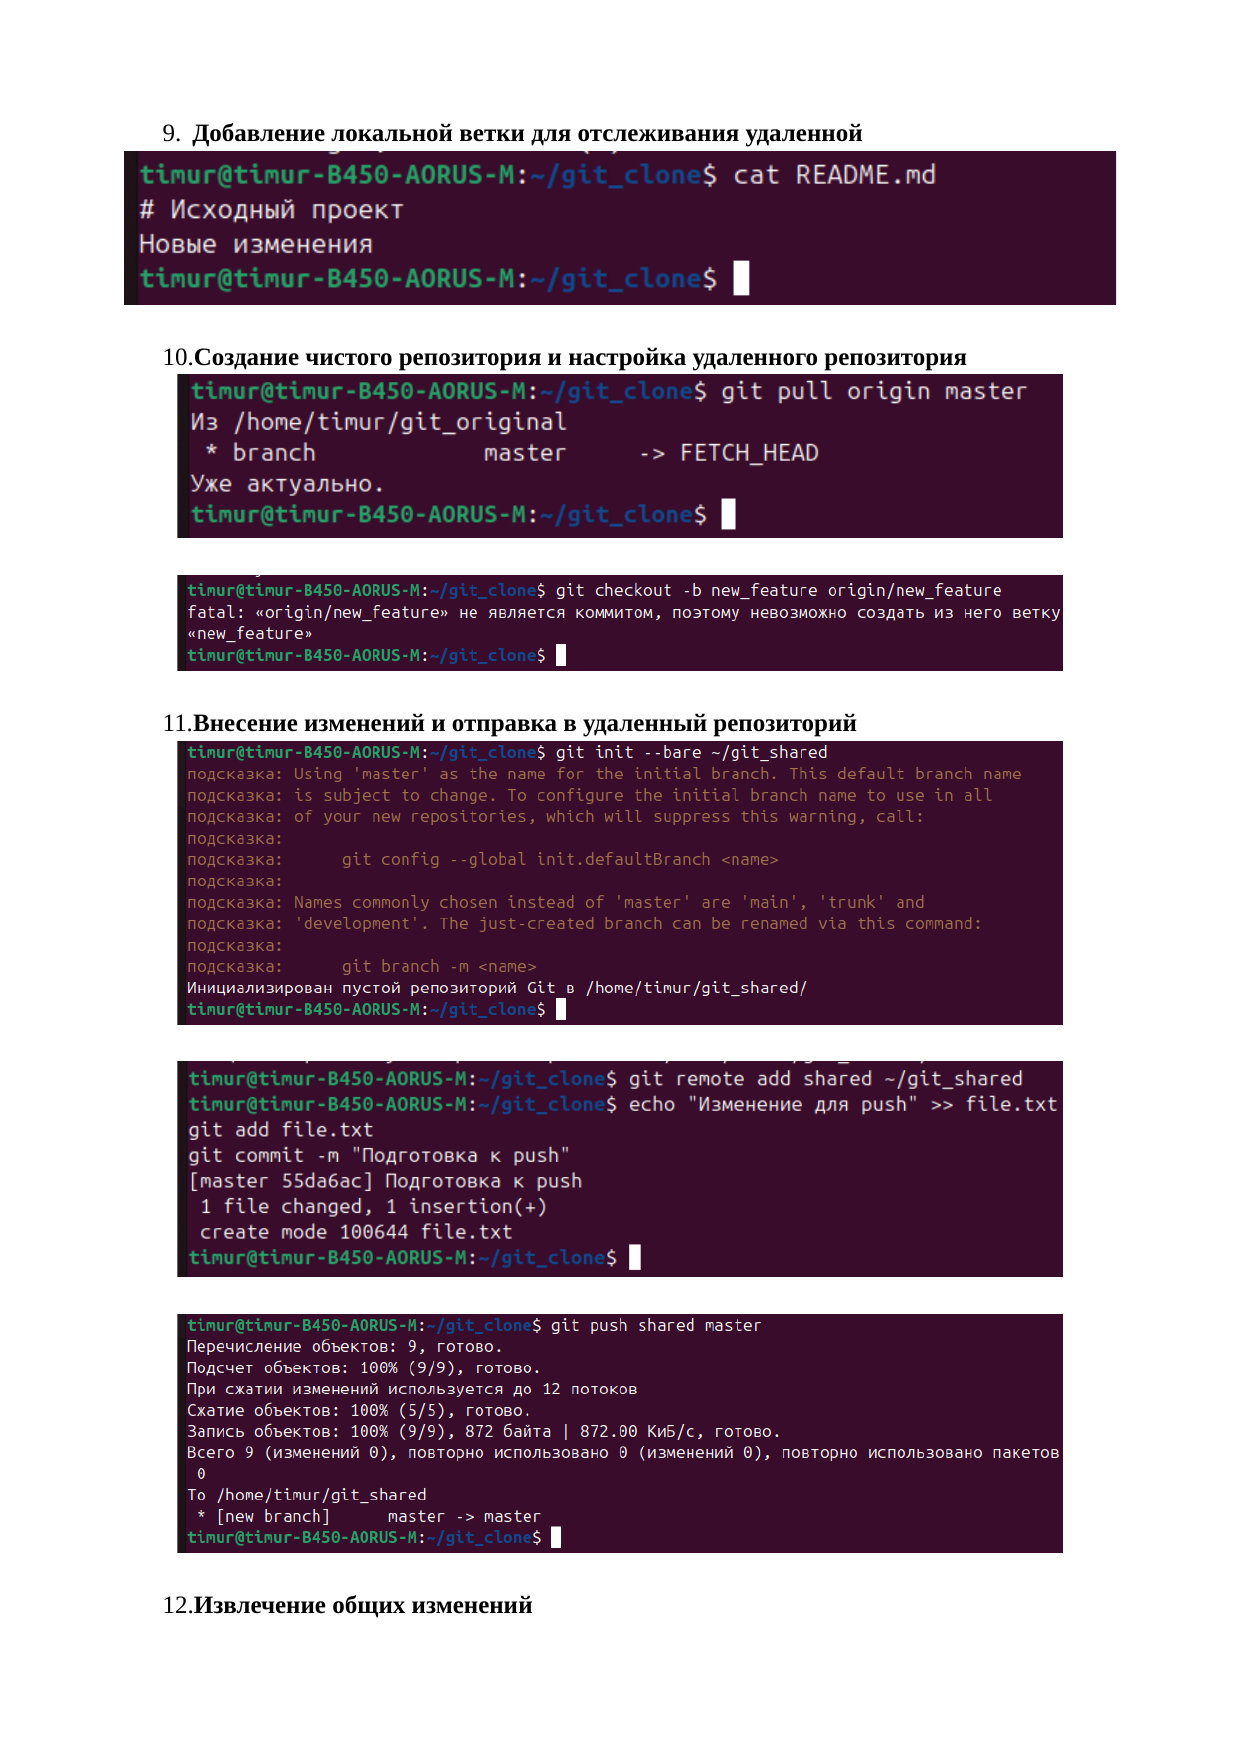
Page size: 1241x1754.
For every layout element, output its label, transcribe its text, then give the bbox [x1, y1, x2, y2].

picture [124, 151, 1117, 305]
picture [177, 374, 1063, 538]
list Добавление локальной ветки для отслеживания удаленной [162, 118, 1122, 147]
picture [177, 1314, 1063, 1553]
picture [177, 575, 1063, 671]
list Создание чистого репозитория и настройка удаленного репозитория [162, 342, 1122, 370]
list Внесение изменений и отправка в удаленный репозиторий [162, 708, 1122, 737]
picture [177, 1061, 1063, 1277]
list Извлечение общих изменений [162, 1590, 1122, 1618]
picture [177, 741, 1063, 1025]
